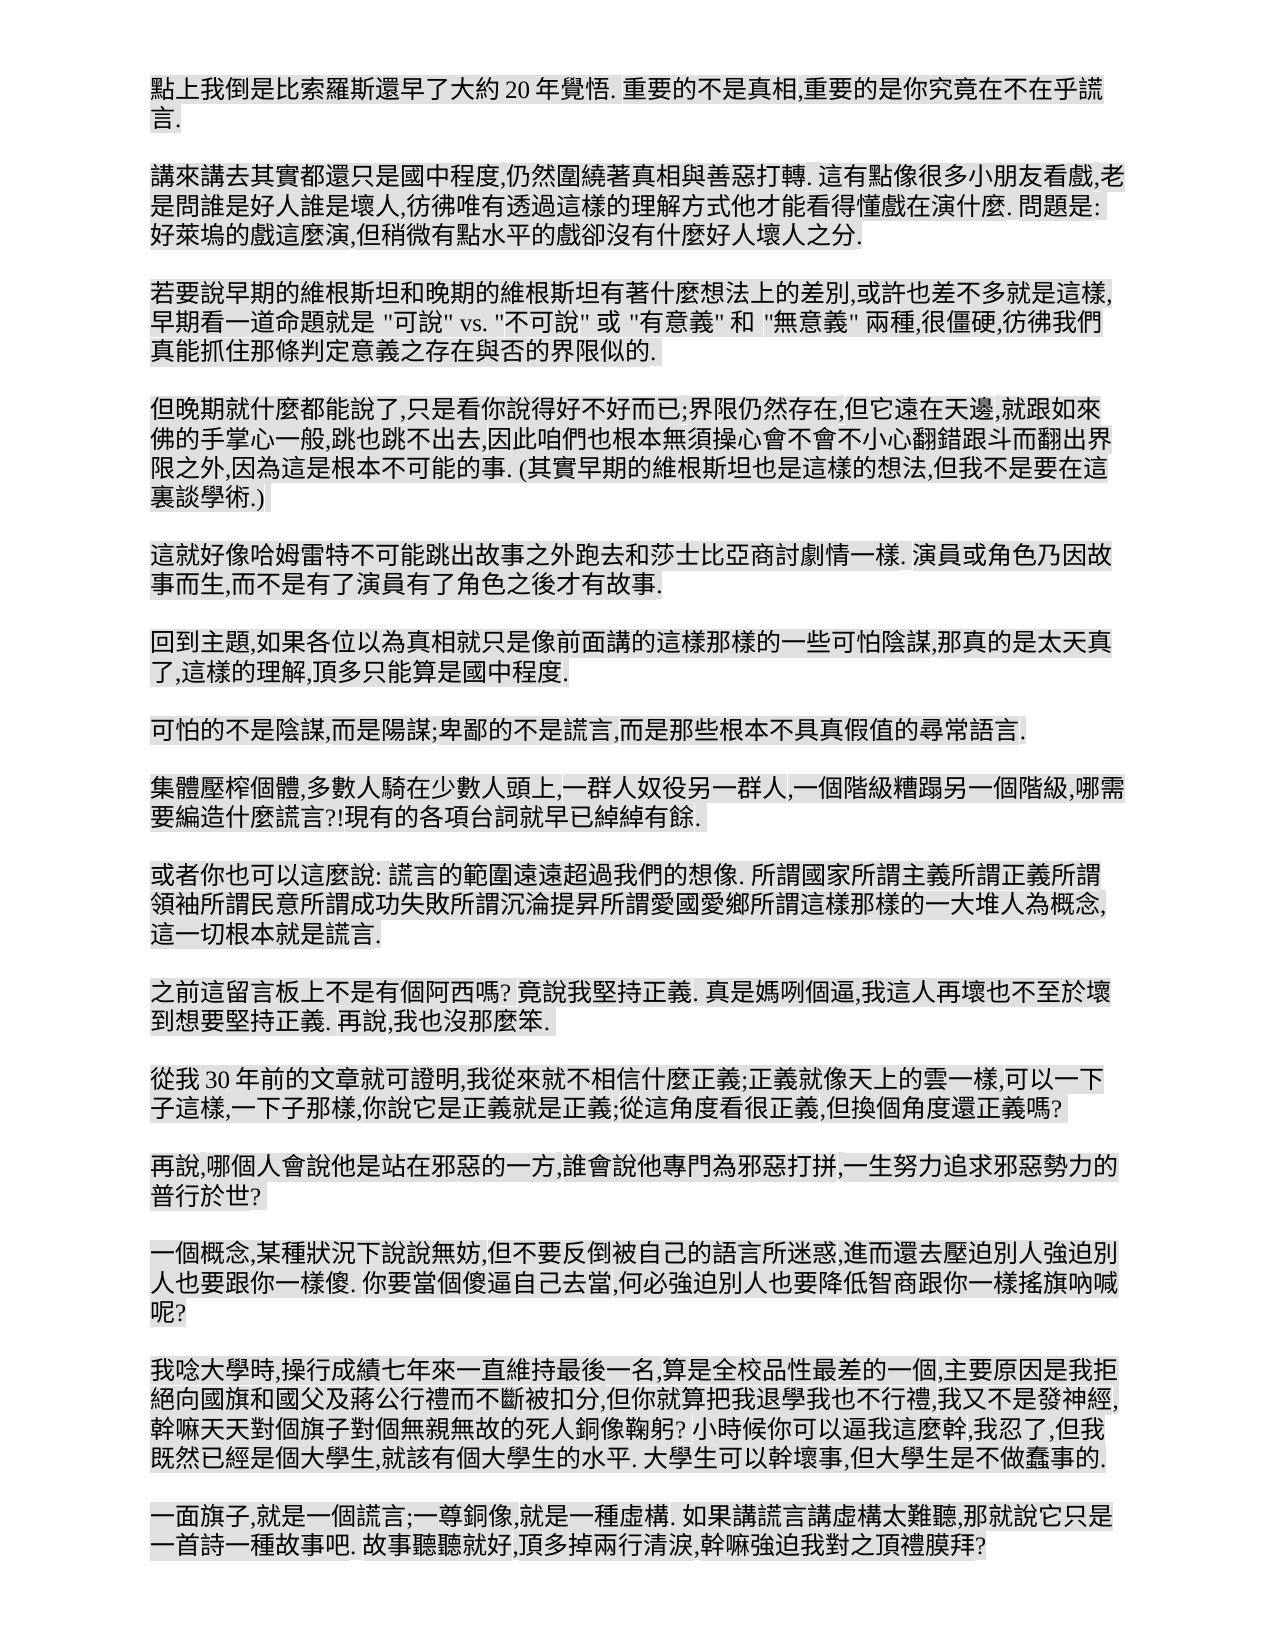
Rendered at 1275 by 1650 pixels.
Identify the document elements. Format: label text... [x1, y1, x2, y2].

text (再續) 如果各位以為真相就只是這樣那樣的一些可怕陰謀,那真的是太天真了,這樣的理解,頂多只能算是國中程度. 波蘭斯基的 ghost writer大家有去看吧? 不像小說改編,倒像是事實. 哪一天,若維基解密證實英國首相就是美國 CIA情報員,我一點也不會感到吃驚.911也一樣,我敢說,美國就算不是導演,肯定也算是製片人了. 問題是,在事件發生的當下,任誰的小人心再怎麼小人,大概也不會想到原來所謂恐怖攻擊竟然是自己攻擊自己. 大約六七年前,我寫過幾篇文章,報導英國喧騰許久的一個新聞事件,有個臥底的英國SPY揭密,至少有幾十件恐怖攻擊事件,竟然是英國政府自己幹的. 透過歷史記載,人們或許能記住許多往事,但這一代人的恩怨是非,對於下一代人來說卻往往只是像個屁. 哪天若證實 319槍擊案確是綠營自導自演,難道民進黨就會因此而崩盤變成過街老鼠? 一點也不會,搞不好聲勢還更旺. 不信看看謊話連篇幾乎沒有一句話可信的陳致中得了多少票就知道了. 這告訴我們,或許真相並不如想像中那般具有巨大威力. 彭明敏流亡海外時,曾有個名言說,只要國民黨願意讓他在台灣自由演講三個月,保證國民黨會立刻垮台,會立即被憤怒的民眾給推翻! 我曾相信這些話,我以為大家都會跟我一樣,當你了解是非真相之後,就會馬上站到善的一邊. 也因此,從大一起我就開始忙著寫一本書,類似殷海光的一篇文章標題,叫做 "解剖國民黨". 但只解剖了幾年,記錄了一堆所謂真相之後,我就停筆了,因為這樣做實在太傻了! 先別說真相的那些哲學問題,就算真的是真的真相,民眾怎麼會在乎這些呢? 說起來,在這一點上我倒是比索羅斯還早了大約20年覺悟. 重要的不是真相,重要的是你究竟在不在乎謊言. 講來講去其實都還只是國中程度,仍然圍繞著真相與善惡打轉. 這有點像很多小朋友看戲,老是問誰是好人誰是壞人,彷彿唯有透過這樣的理解方式他才能看得懂戲在演什麼. 問題是: 好萊塢的戲這麼演,但稍微有點水平的戲卻沒有什麼好人壞人之分. 若要說早期的維根斯坦和晚期的維根斯坦有著什麼想法上的差別,或許也差不多就是這樣,早期看一道命題就是 "可說" vs. "不可說" 或 "有意義" 和 "無意義" 兩種,很僵硬,彷彿我們真能抓住那條判定意義之存在與否的界限似的. 但晚期就什麼都能說了,只是看你說得好不好而已;界限仍然存在,但它遠在天邊,就跟如來佛的手掌心一般,跳也跳不出去,因此咱們也根本無須操心會不會不小心翻錯跟斗而翻出界限之外,因為這是根本不可能的事. (其實早期的維根斯坦也是這樣的想法,但我不是要在這裏談學術.) 這就好像哈姆雷特不可能跳出故事之外跑去和莎士比亞商討劇情一樣. 演員或角色乃因故事而生,而不是有了演員有了角色之後才有故事. 回到主題,如果各位以為真相就只是像前面講的這樣那樣的一些可怕陰謀,那真的是太天真了,這樣的理解,頂多只能算是國中程度. 可怕的不是陰謀,而是陽謀;卑鄙的不是謊言,而是那些根本不具真假值的尋常語言. 集體壓榨個體,多數人騎在少數人頭上,一群人奴役另一群人,一個階級糟蹋另一個階級,哪需要編造什麼謊言?!現有的各項台詞就早已綽綽有餘. 或者你也可以這麼說: 謊言的範圍遠遠超過我們的想像. 所謂國家所謂主義所謂正義所謂領袖所謂民意所謂成功失敗所謂沉淪提昇所謂愛國愛鄉所謂這樣那樣的一大堆人為概念,這一切根本就是謊言. 之前這留言板上不是有個阿西嗎? 竟說我堅持正義. 真是媽咧個逼,我這人再壞也不至於壞到想要堅持正義. 再說,我也沒那麼笨. 從我30年前的文章就可證明,我從來就不相信什麼正義;正義就像天上的雲一樣,可以一下子這樣,一下子那樣,你說它是正義就是正義;從這角度看很正義,但換個角度還正義嗎? 再說,哪個人會說他是站在邪惡的一方,誰會說他專門為邪惡打拼,一生努力追求邪惡勢力的普行於世? 一個概念,某種狀況下說說無妨,但不要反倒被自己的語言所迷惑,進而還去壓迫別人強迫別人也要跟你一樣傻. 你要當個傻逼自己去當,何必強迫別人也要降低智商跟你一樣搖旗吶喊呢? 我唸大學時,操行成績七年來一直維持最後一名,算是全校品性最差的一個,主要原因是我拒絕向國旗和國父及蔣公行禮而不斷被扣分,但你就算把我退學我也不行禮,我又不是發神經,幹嘛天天對個旗子對個無親無故的死人銅像鞠躬? 小時候你可以逼我這麼幹,我忍了,但我既然已經是個大學生,就該有個大學生的水平. 大學生可以幹壞事,但大學生是不做蠢事的. 一面旗子,就是一個謊言;一尊銅像,就是一種虛構. 如果講謊言講虛構太難聽,那就說它只是一首詩一種故事吧. 故事聽聽就好,頂多掉兩行清淚,幹嘛強迫我對之頂禮膜拜? 再說,故事既然可以這樣說,當然也就可以那樣說,你說我說大家說,故事總有千千萬萬個說法;世界畢竟不是由一堆事實所組成(早期的維根斯坦是這麼相信的),在我看來,世界倒是比較像是由一堆故事組成,而我們都在舞台上,接續演出無數戲碼. 沈從文曾經說,詩人很奇怪,講話顛三倒四沒個準兒, 一下子說這樣,一下子又說那樣,一下子說好好喔,一下子又說它馬的真是爛透了. 沈從文說: 由他們去說吧,這是詩人的特權. 但我看,我們都得像個詩人才行,因為世界本來就是一首詩,無數故事的組合,難道你能從中找到什麼真相? 詩人雖然反反覆覆,但他所思所愛不脫一個美字而不是真字. 一個東西,只要美了便也就對了真了善了. 真善美這東西也因此不可能被某黨某派某衙門某機關學校所獨佔;但有些阿西卻總自以為自己是真理公賣局局長或員工,凡屬我方一切都對,凡屬敵營一切都錯;整天為此打拼,進而糟蹋他人. 講到這裏算是高中水平,再往上講恐怕就有點無趣了. [150, 75, 1125, 1561]
